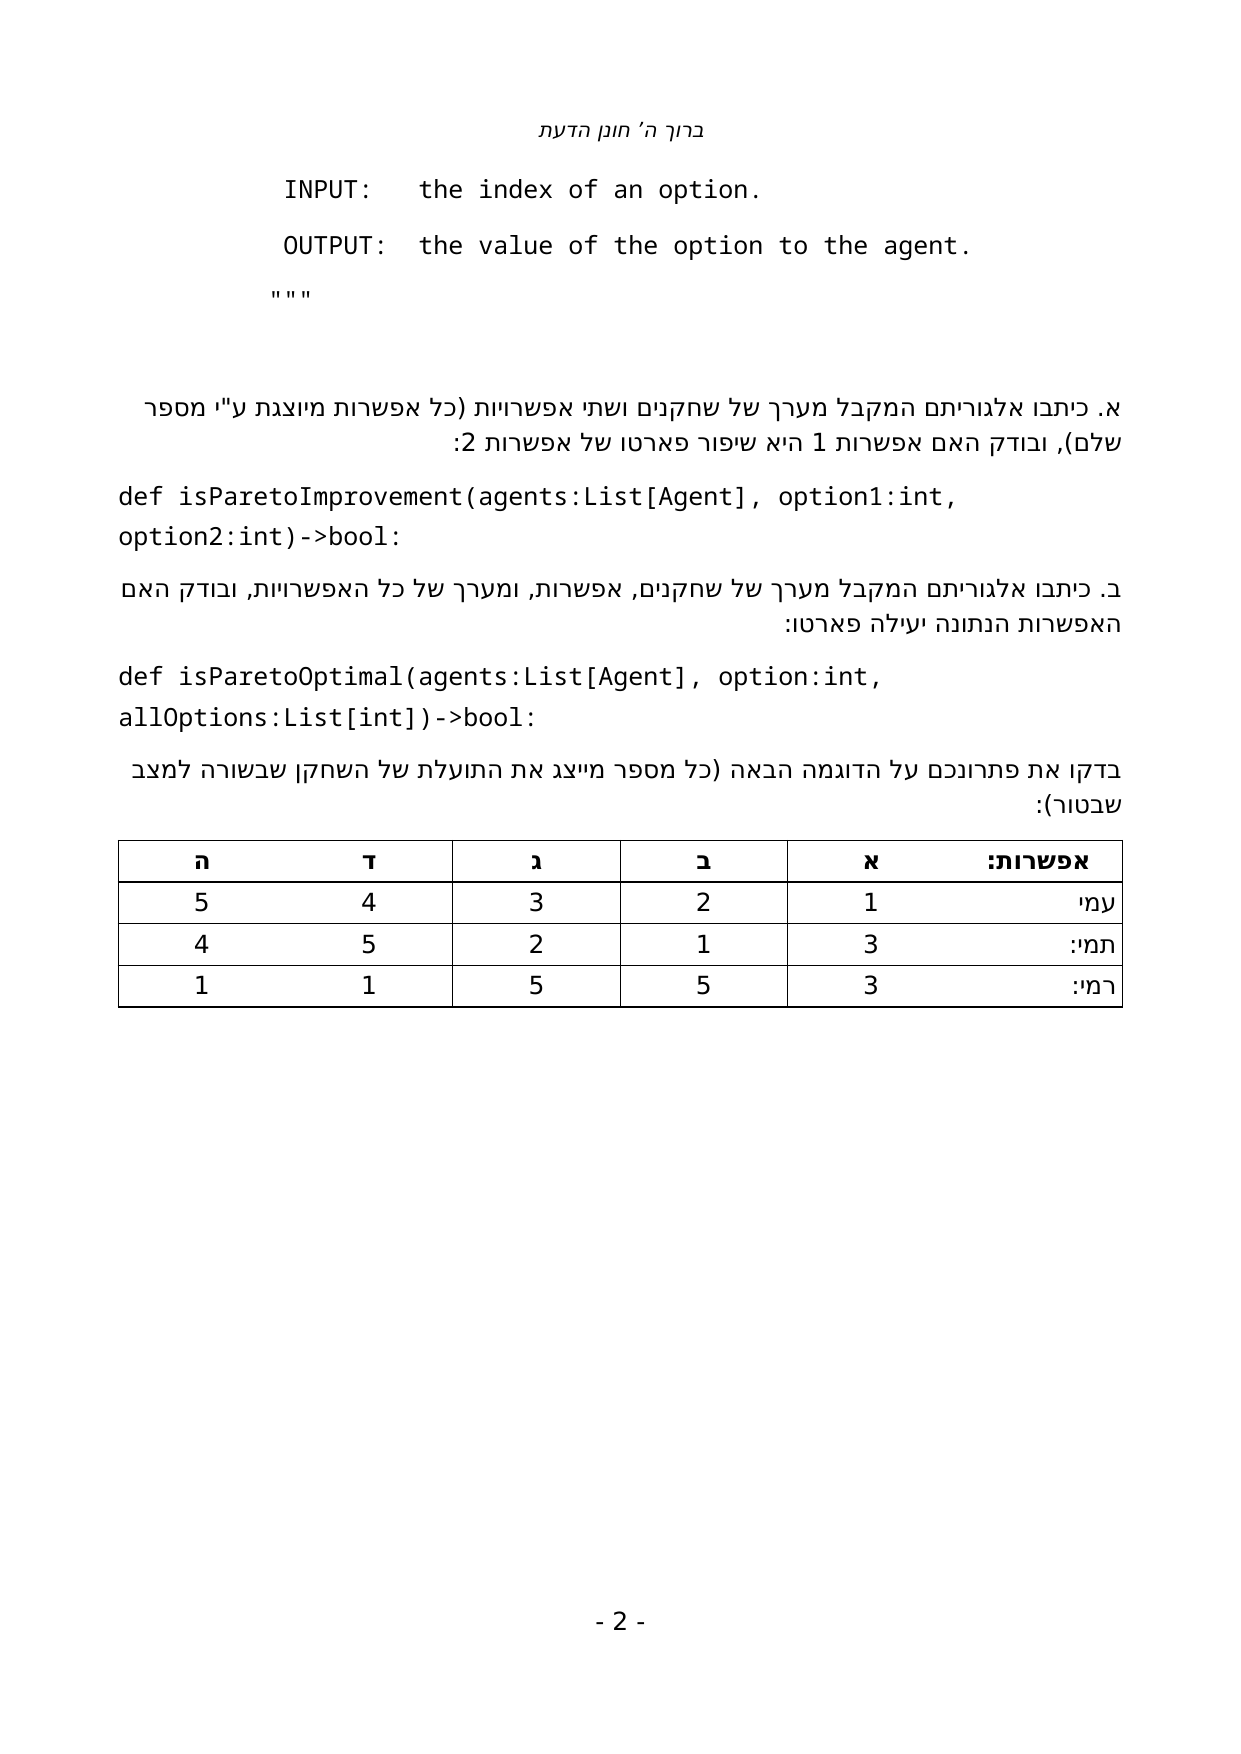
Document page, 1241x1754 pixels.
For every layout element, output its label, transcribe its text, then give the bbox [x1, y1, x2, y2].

table_header ג [453, 841, 620, 881]
table_cell תמי: [955, 924, 1122, 965]
table_header אפשרות: [955, 841, 1122, 881]
text א. כיתבו אלגוריתם המקבל מערך של שחקנים ושתי אפשרויות (כל אפשרות מיוצגת ע"י מספר שלם), ובודק האם אפשרות 1 היא שיפור פארטו של אפשרות 2: [118, 393, 1122, 458]
table_cell 1 [286, 966, 452, 1006]
table_cell 5 [621, 966, 787, 1006]
table_header א [788, 841, 955, 881]
table_cell 3 [788, 966, 955, 1006]
text def isParetoOptimal(agents:List[Agent], option:int, allOptions:List[int])->bool: [118, 659, 1122, 734]
table_cell 3 [453, 883, 620, 923]
text ב. כיתבו אלגוריתם המקבל מערך של שחקנים, אפשרות, ומערך של כל האפשרויות, ובודק האם האפשרות הנתונה יעילה פארטו: [118, 574, 1122, 638]
table_cell 5 [286, 924, 452, 965]
table_header ב [621, 841, 787, 881]
text OUTPUT: the value of the option to the agent. [118, 227, 1122, 261]
table_cell 1 [788, 883, 955, 923]
table_cell 4 [286, 883, 452, 923]
text """ [118, 283, 1122, 317]
table_cell 3 [788, 924, 955, 965]
text INPUT: the index of an option. [118, 172, 1122, 206]
table_cell עמי [955, 883, 1122, 923]
text בדקו את פתרונכם על הדוגמה הבאה (כל מספר מייצג את התועלת של השחקן שבשורה למצב שבטור): [118, 755, 1122, 819]
table_cell 5 [119, 883, 286, 923]
table_header ד [286, 841, 452, 881]
table_cell 2 [621, 883, 787, 923]
table_cell 1 [621, 924, 787, 965]
table_header ה [119, 841, 286, 881]
table_cell 1 [119, 966, 286, 1006]
table_cell רמי: [955, 966, 1122, 1006]
table_cell 2 [453, 924, 620, 965]
table_cell 5 [453, 966, 620, 1006]
text def isParetoImprovement(agents:List[Agent], option1:int, option2:int)->bool: [118, 478, 1122, 553]
table_cell 4 [119, 924, 286, 965]
